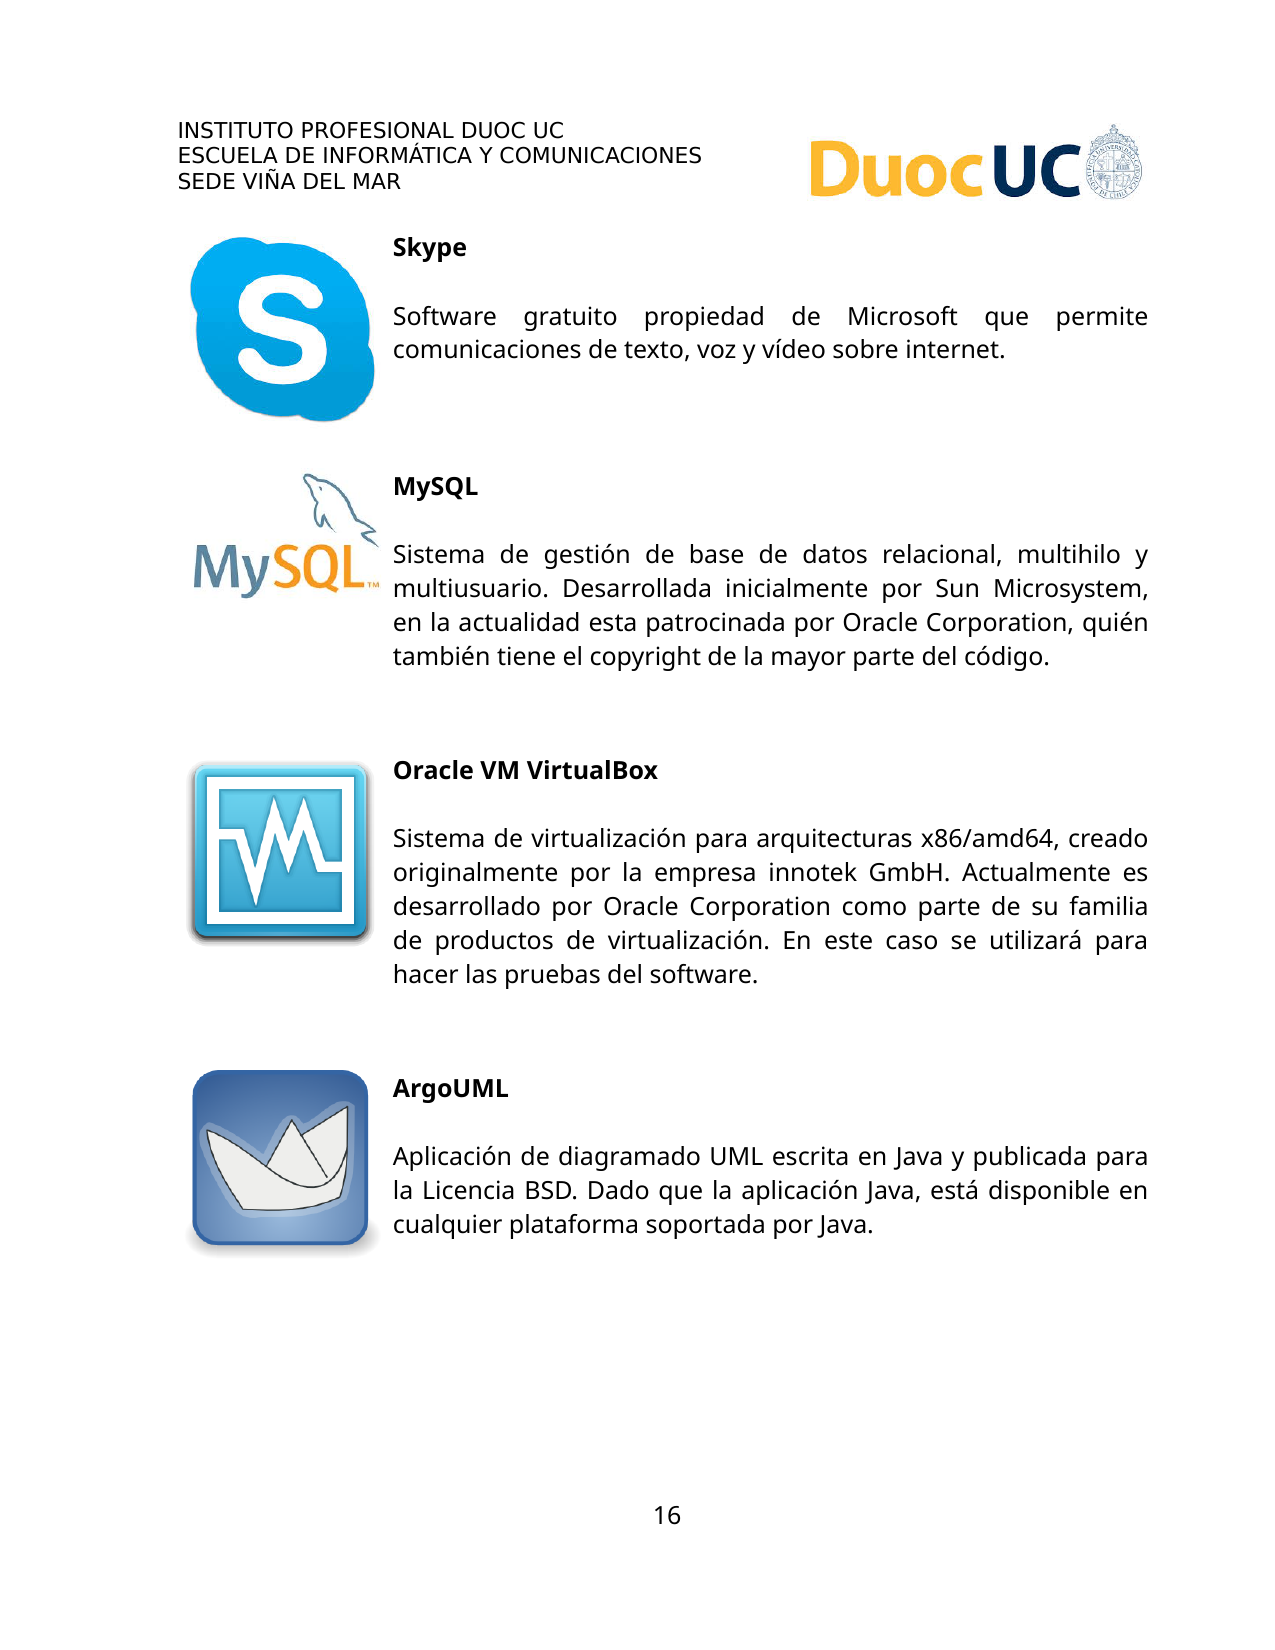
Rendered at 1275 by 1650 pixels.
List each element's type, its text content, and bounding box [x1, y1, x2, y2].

picture [182, 468, 382, 606]
table_cell [178, 748, 387, 1065]
table_cell Skype Software gratuito propiedad de Microsoft que permite comunicaciones de texto, voz y vídeo sobre internet. [388, 225, 1155, 463]
table_cell MySQL Sistema de gestión de base de datos relacional, multihilo y multiusuario. Desarrollada inicialmente por Sun Microsystem, en la actualidad esta patrocinada por Oracle Corporation, quién también tiene el copyright de la mayor parte del código. [388, 464, 1155, 747]
table_cell [178, 469, 387, 747]
table_cell ArgoUML Aplicación de diagramado UML escrita en Java y publicada para la Licencia BSD. Dado que la aplicación Java, está disponible en cualquier plataforma soportada por Java. [388, 1066, 1155, 1264]
table_cell [178, 225, 387, 463]
picture [794, 120, 1154, 203]
table_cell [178, 464, 387, 468]
picture [182, 752, 378, 948]
picture [182, 230, 382, 429]
picture [182, 1070, 382, 1259]
table_cell [178, 1066, 387, 1264]
table_cell Oracle VM VirtualBox Sistema de virtualización para arquitecturas x86/amd64, creado originalmente por la empresa innotek GmbH. Actualmente es desarrollado por Oracle Corporation como parte de su familia de productos de virtualización. En este caso se utilizará para hacer las pruebas del software. [388, 748, 1155, 1065]
